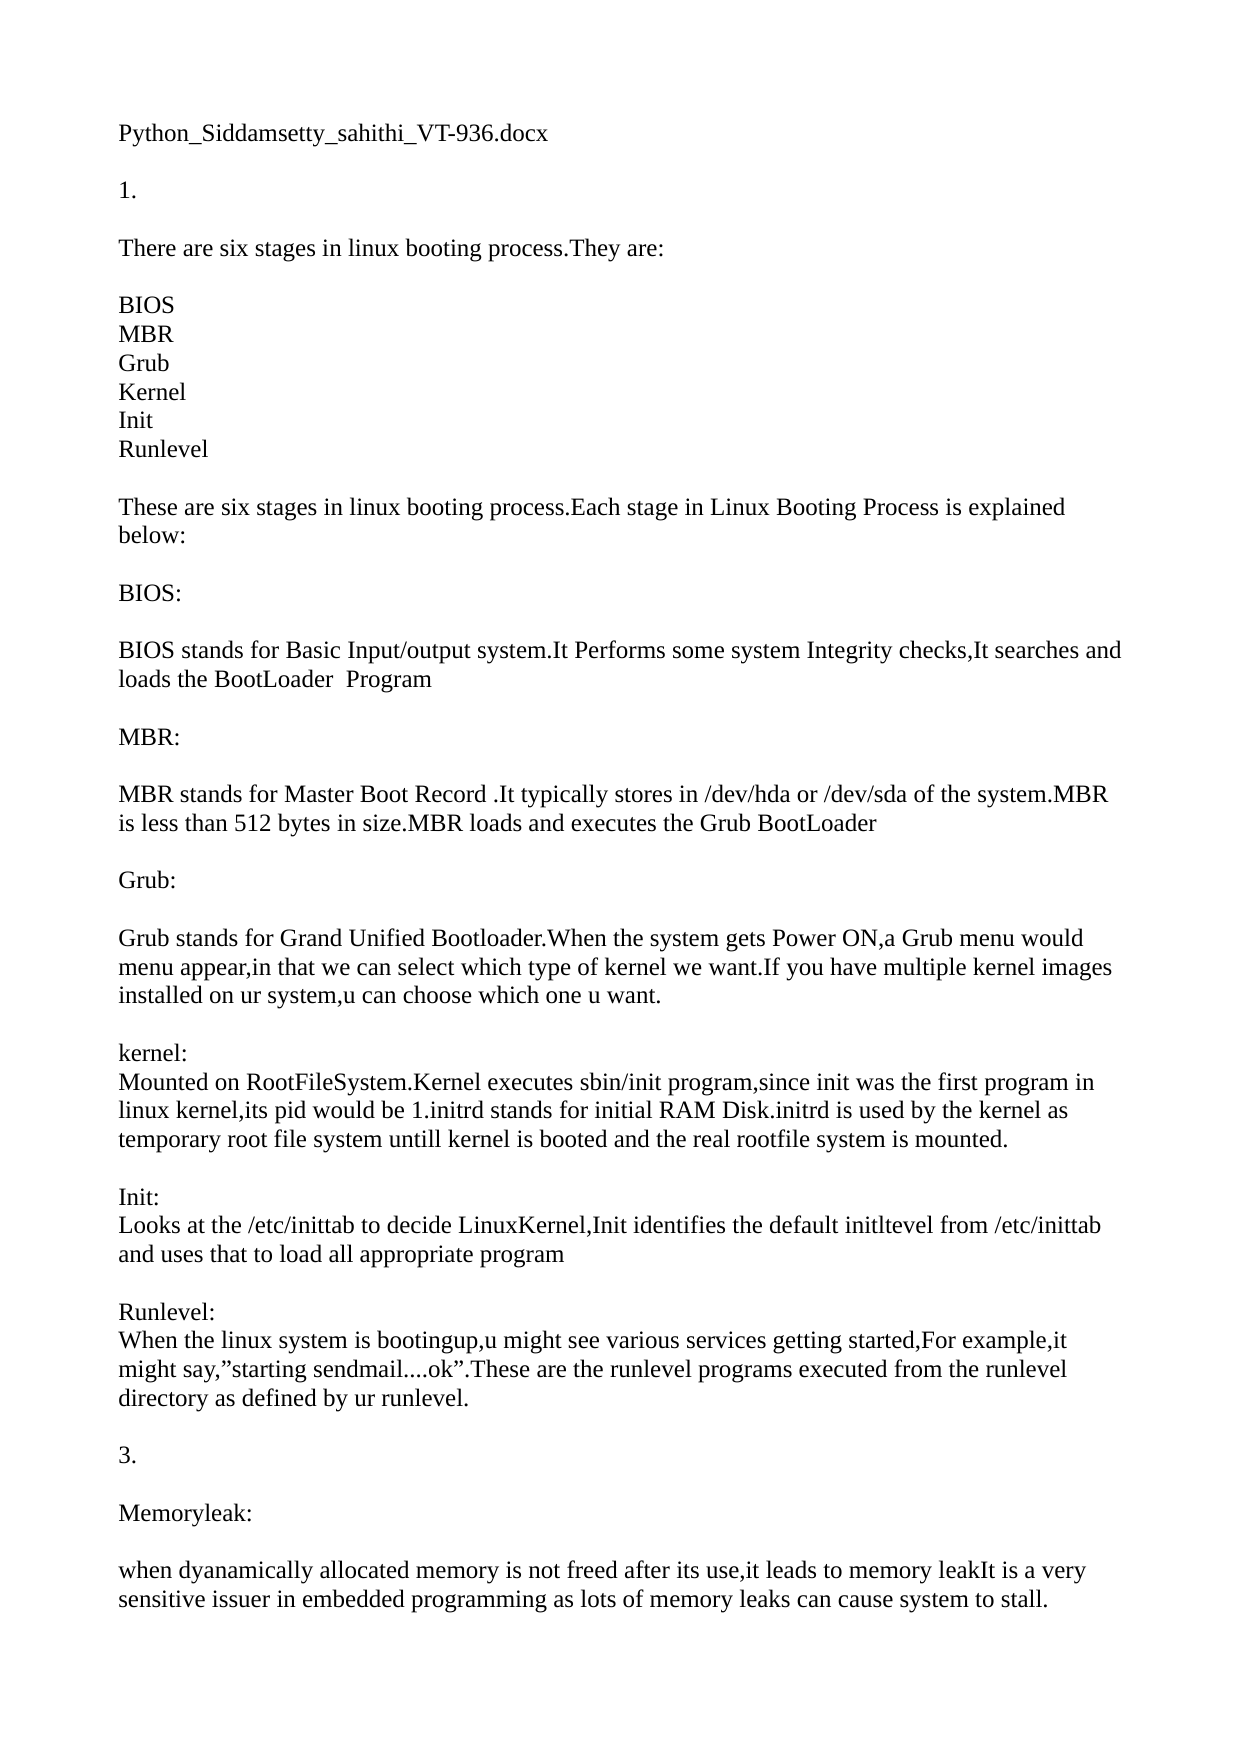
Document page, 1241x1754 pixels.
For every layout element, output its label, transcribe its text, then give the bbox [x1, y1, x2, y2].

text BIOS [118, 291, 1122, 319]
text Mounted on RootFileSystem.Kernel executes sbin/init program,since init was the first program in linux kernel,its pid would be 1.initrd stands for initial RAM Disk.initrd is used by the kernel as temporary root file system untill kernel is booted and the real rootfile system is mounted. [118, 1067, 1122, 1153]
text Looks at the /etc/inittab to decide LinuxKernel,Init identifies the default initltevel from /etc/inittab and uses that to load all appropriate program [118, 1211, 1122, 1268]
text Kernel [118, 377, 1122, 406]
text These are six stages in linux booting process.Each stage in Linux Booting Process is explained below: [118, 492, 1122, 549]
text Runlevel: [118, 1297, 1122, 1326]
text Grub [118, 348, 1122, 377]
text kernel: [118, 1038, 1122, 1067]
text 3. [118, 1441, 1122, 1469]
text MBR [118, 319, 1122, 348]
text There are six stages in linux booting process.They are: [118, 233, 1122, 262]
text MBR: [118, 722, 1122, 751]
text When the linux system is bootingup,u might see various services getting started,For example,it might say,”starting sendmail....ok”.These are the runlevel programs executed from the runlevel directory as defined by ur runlevel. [118, 1326, 1122, 1412]
text Python_Siddamsetty_sahithi_VT-936.docx [118, 118, 1122, 147]
text BIOS stands for Basic Input/output system.It Performs some system Integrity checks,It searches and loads the BootLoader Program [118, 636, 1122, 693]
text when dyanamically allocated memory is not freed after its use,it leads to memory leakIt is a very sensitive issuer in embedded programming as lots of memory leaks can cause system to stall. [118, 1556, 1122, 1613]
text Init: [118, 1182, 1122, 1211]
text Init [118, 406, 1122, 434]
text Grub stands for Grand Unified Bootloader.When the system gets Power ON,a Grub menu would menu appear,in that we can select which type of kernel we want.If you have multiple kernel images installed on ur system,u can choose which one u want. [118, 923, 1122, 1009]
text Grub: [118, 866, 1122, 894]
text BIOS: [118, 578, 1122, 607]
text MBR stands for Master Boot Record .It typically stores in /dev/hda or /dev/sda of the system.MBR is less than 512 bytes in size.MBR loads and executes the Grub BootLoader [118, 779, 1122, 837]
text Memoryleak: [118, 1498, 1122, 1527]
text 1. [118, 176, 1122, 204]
text Runlevel [118, 434, 1122, 463]
